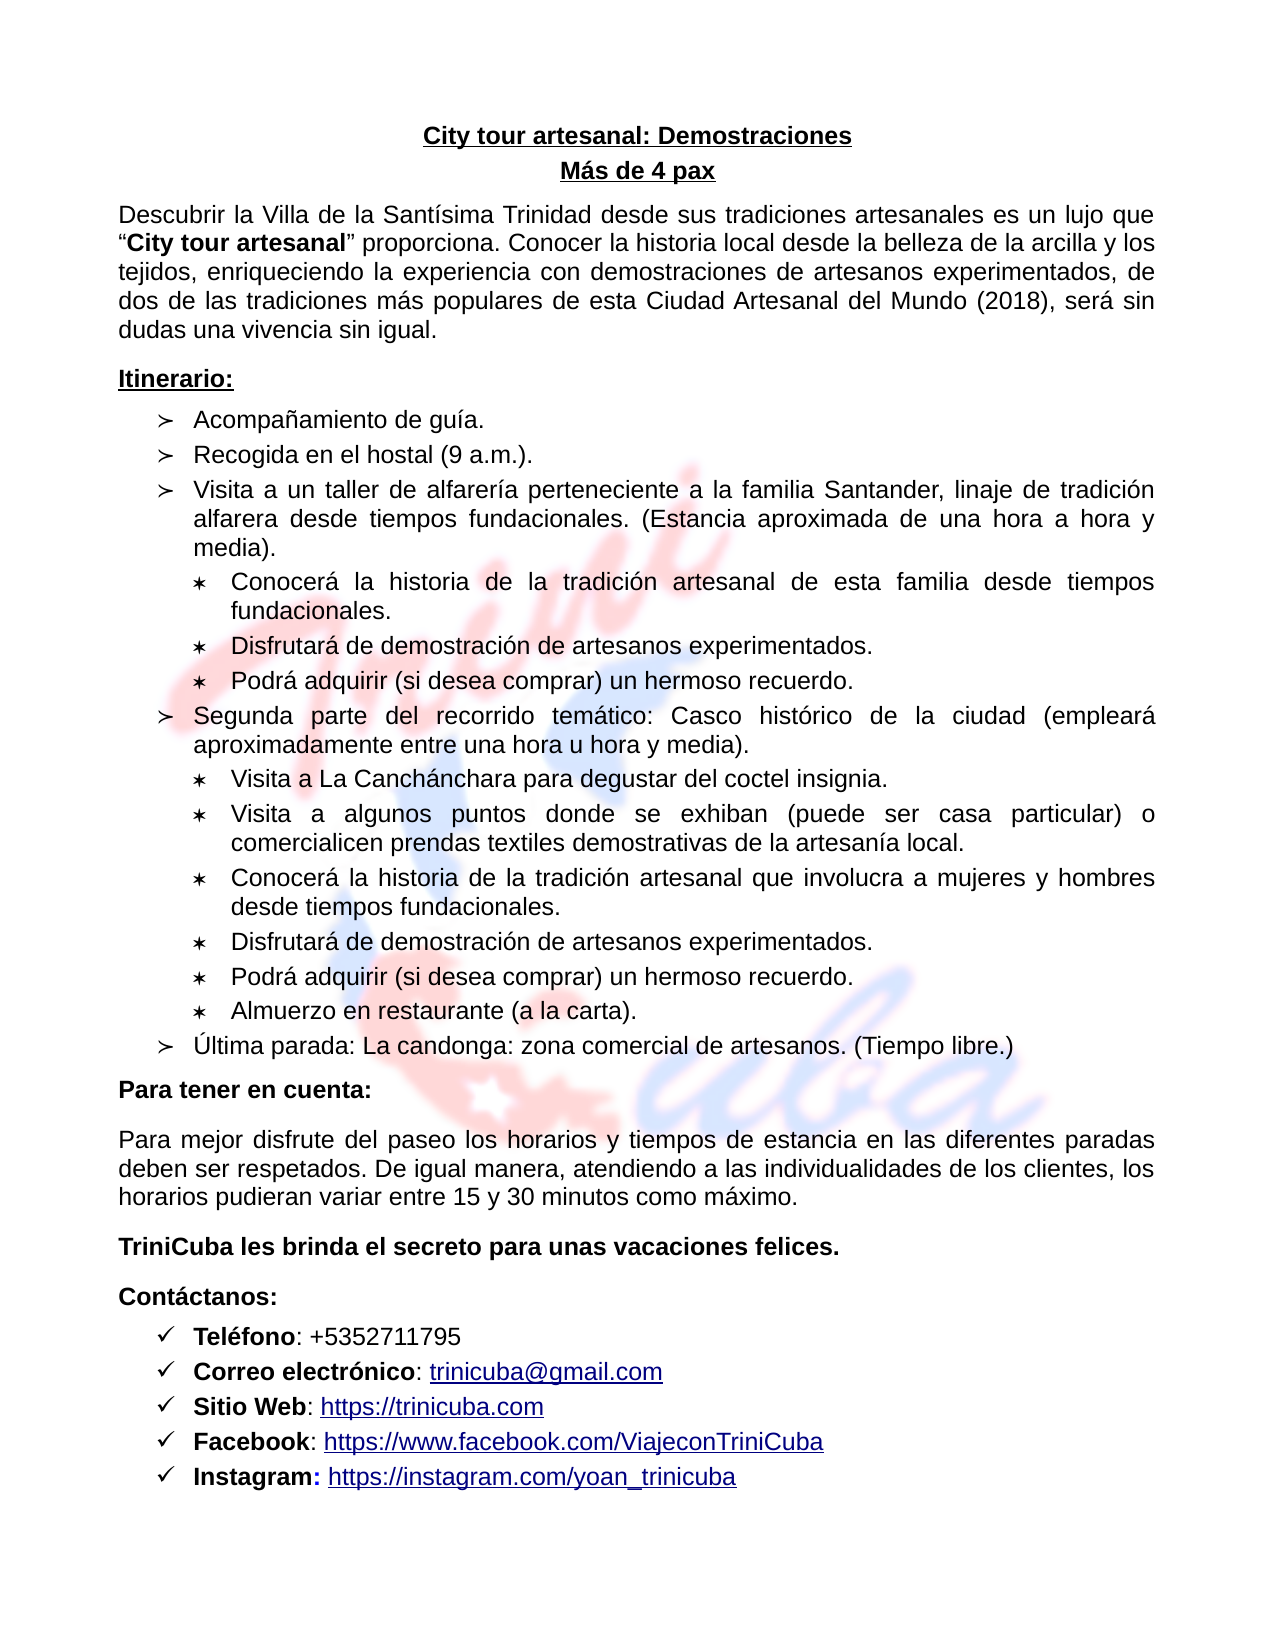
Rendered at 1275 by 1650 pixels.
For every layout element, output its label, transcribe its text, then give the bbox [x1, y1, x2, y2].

text Descubrir la Villa de la Santísima Trinidad desde sus tradiciones artesanales es un lujo que “City tour artesanal” proporciona. Conocer la historia local desde la belleza de la arcilla y los tejidos, enriqueciendo la experiencia con demostraciones de artesanos experimentados, de dos de las tradiciones más populares de esta Ciudad Artesanal del Mundo (2018), será sin dudas una vivencia sin igual. [118, 200, 1157, 343]
text Más de 4 pax [118, 156, 1157, 185]
list Correo electrónico: trinicuba@gmail.com [156, 1357, 1157, 1386]
text Itinerario: [118, 364, 1157, 393]
text TriniCuba les brinda el secreto para unas vacaciones felices. [118, 1232, 1157, 1261]
text Contáctanos: [118, 1282, 1157, 1310]
list Facebook: https://www.facebook.com/ViajeconTriniCuba [156, 1427, 1157, 1456]
text City tour artesanal: Demostraciones [118, 121, 1157, 150]
list Sitio Web: https://trinicuba.com [156, 1392, 1157, 1421]
list Instagram: https://instagram.com/yoan_trinicuba [156, 1462, 1157, 1491]
list Teléfono: +5352711795 [156, 1322, 1157, 1351]
list Acompañamiento de guía. [156, 405, 1157, 434]
